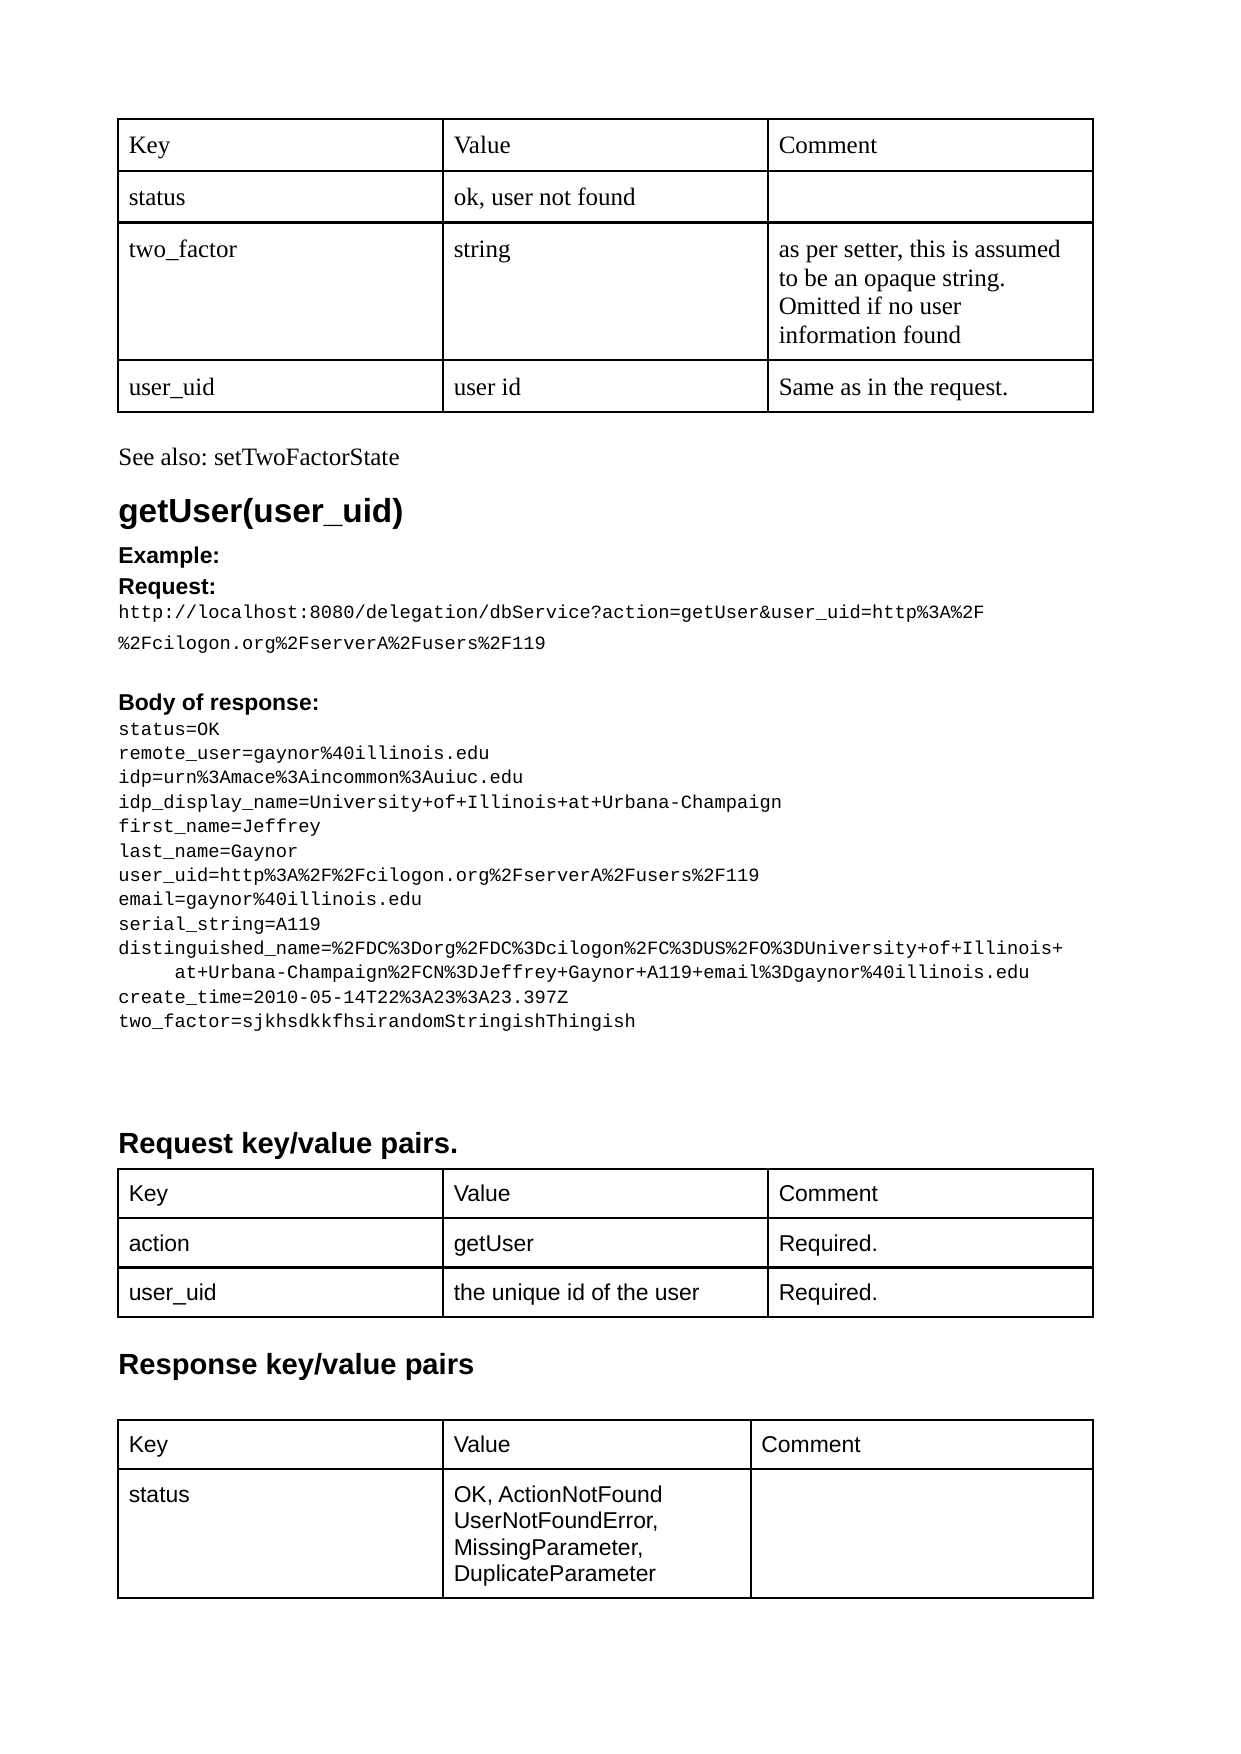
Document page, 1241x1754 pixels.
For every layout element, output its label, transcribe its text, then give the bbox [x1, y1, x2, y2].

text two_factor=sjkhsdkkfhsirandomStringishThingish [118, 1012, 1122, 1033]
text Example: [118, 542, 1122, 569]
text serial_string=A119 [118, 914, 1122, 936]
table_cell status [119, 1470, 442, 1597]
table_cell Same as in the request. [769, 361, 1092, 411]
text Body of response: [118, 689, 1122, 716]
table_header Key [119, 1421, 442, 1468]
text status=OK [118, 719, 1122, 741]
text See also: setTwoFactorState [118, 442, 1122, 471]
table_cell [769, 172, 1092, 221]
table_cell the unique id of the user [444, 1269, 767, 1316]
text distinguished_name=%2FDC%3Dorg%2FDC%3Dcilogon%2FC%3DUS%2FO%3DUniversity+of+Illinois+ [118, 939, 1122, 960]
table_cell status [119, 172, 442, 221]
table_header Value [444, 1421, 750, 1468]
subtitle Request key/value pairs. [118, 1126, 1122, 1159]
table_cell Required. [769, 1269, 1092, 1316]
text create_time=2010-05-14T22%3A23%3A23.397Z [118, 988, 1122, 1009]
table_cell two_factor [119, 224, 442, 359]
subtitle Response key/value pairs [118, 1347, 1122, 1380]
text first_name=Jeffrey [118, 817, 1122, 838]
table_cell Required. [769, 1219, 1092, 1266]
table_header Comment [769, 1170, 1092, 1217]
table_cell string [444, 224, 767, 359]
text user_uid=http%3A%2F%2Fcilogon.org%2FserverA%2Fusers%2F119 [118, 866, 1122, 887]
table_cell getUser [444, 1219, 767, 1266]
table_cell user_uid [119, 361, 442, 411]
table_cell [752, 1470, 1092, 1597]
table_header Comment [752, 1421, 1092, 1468]
table_cell action [119, 1219, 442, 1266]
text remote_user=gaynor%40illinois.edu [118, 744, 1122, 765]
table_cell user_uid [119, 1269, 442, 1316]
table_header Value [444, 1170, 767, 1217]
text Request: [118, 573, 1122, 599]
text idp=urn%3Amace%3Aincommon%3Auiuc.edu [118, 768, 1122, 789]
table_header Value [444, 120, 767, 170]
table_header Comment [769, 120, 1092, 170]
text last_name=Gaynor [118, 841, 1122, 863]
table_cell OK, ActionNotFound UserNotFoundError, MissingParameter, DuplicateParameter [444, 1470, 750, 1597]
table_header Key [119, 120, 442, 170]
subtitle getUser(user_uid) [118, 491, 1122, 530]
text at+Urbana-Champaign%2FCN%3DJeffrey+Gaynor+A119+email%3Dgaynor%40illinois.edu [118, 963, 1122, 984]
text idp_display_name=University+of+Illinois+at+Urbana-Champaign [118, 793, 1122, 814]
table_cell as per setter, this is assumed to be an opaque string. Omitted if no user information found [769, 224, 1092, 359]
text http://localhost:8080/delegation/dbService?action=getUser&user_uid=http%3A%2F%2Fcilogon.org%2FserverA%2Fusers%2F119 [118, 603, 1122, 655]
table_cell user id [444, 361, 767, 411]
table_cell ok, user not found [444, 172, 767, 221]
text email=gaynor%40illinois.edu [118, 890, 1122, 911]
table_header Key [119, 1170, 442, 1217]
